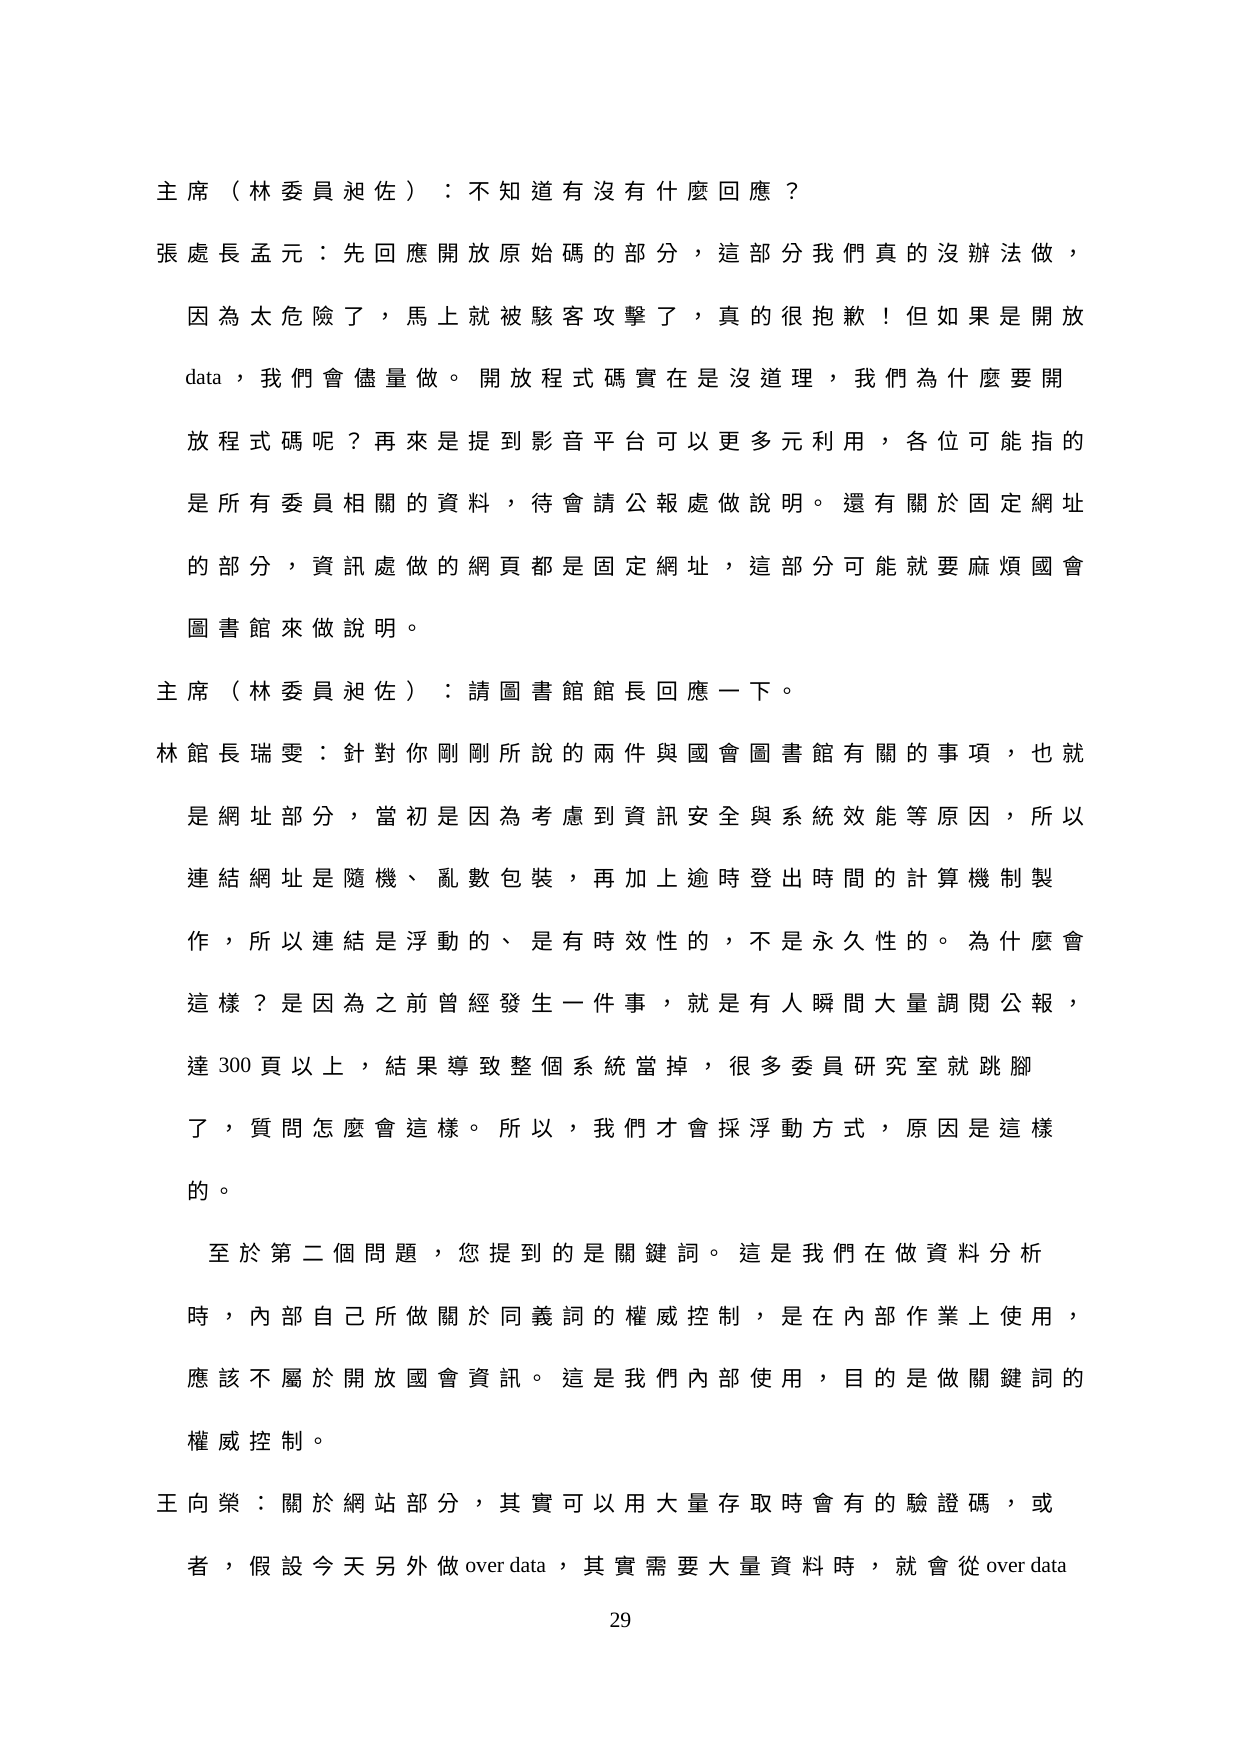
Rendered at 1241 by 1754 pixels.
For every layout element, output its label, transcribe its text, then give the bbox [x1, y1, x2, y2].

text 主席（林委員昶佐）：請圖書館館長回應一下。 [151, 658, 1089, 721]
text 主席（林委員昶佐）：不知道有沒有什麼回應？ [151, 158, 1089, 221]
text 至於第二個問題，您提到的是關鍵詞。這是我們在做資料分析時，內部自己所做關於同義詞的權威控制，是在內部作業上使用，應該不屬於開放國會資訊。這是我們內部使用，目的是做關鍵詞的權威控制。 [173, 1221, 1089, 1471]
text 王向榮：關於網站部分，其實可以用大量存取時會有的驗證碼，或者，假設今天另外做over data，其實需要大量資料時，就會從over data [151, 1471, 1089, 1596]
text 林館長瑞雯：針對你剛剛所說的兩件與國會圖書館有關的事項，也就是網址部分，當初是因為考慮到資訊安全與系統效能等原因，所以連結網址是隨機、亂數包裝，再加上逾時登出時間的計算機制製作，所以連結是浮動的、是有時效性的，不是永久性的。為什麼會這樣？是因為之前曾經發生一件事，就是有人瞬間大量調閱公報，達300頁以上，結果導致整個系統當掉，很多委員研究室就跳腳了，質問怎麼會這樣。所以，我們才會採浮動方式，原因是這樣的。 [151, 721, 1089, 1221]
text 張處長孟元：先回應開放原始碼的部分，這部分我們真的沒辦法做，因為太危險了，馬上就被駭客攻擊了，真的很抱歉！但如果是開放data，我們會儘量做。開放程式碼實在是沒道理，我們為什麼要開放程式碼呢？再來是提到影音平台可以更多元利用，各位可能指的是所有委員相關的資料，待會請公報處做說明。還有關於固定網址的部分，資訊處做的網頁都是固定網址，這部分可能就要麻煩國會圖書館來做說明。 [151, 221, 1089, 658]
